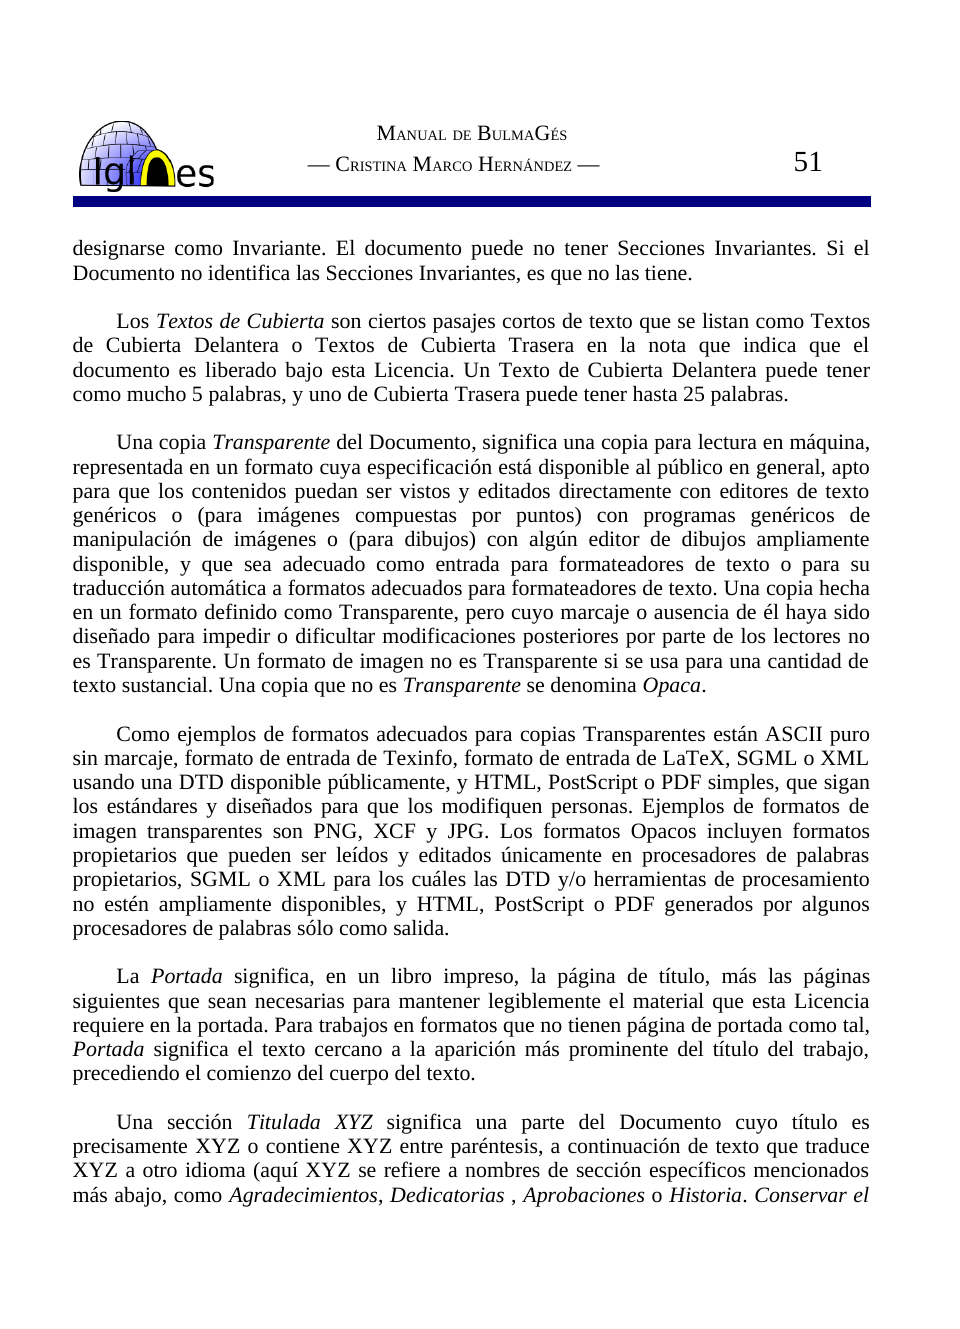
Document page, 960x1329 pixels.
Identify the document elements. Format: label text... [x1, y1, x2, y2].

text Como ejemplos de formatos adecuados para copias Transparentes están ASCII puro sin marcaje, formato de entrada de Texinfo, formato de entrada de LaTeX, SGML o XML usando una DTD disponible públicamente, y HTML, PostScript o PDF simples, que sigan los estándares y diseñados para que los modifiquen personas. Ejemplos de formatos de imagen transparentes son PNG, XCF y JPG. Los formatos Opacos incluyen formatos propietarios que pueden ser leídos y editados únicamente en procesadores de palabras propietarios, SGML o XML para los cuáles las DTD y/o herramientas de procesamiento no estén ampliamente disponibles, y HTML, PostScript o PDF generados por algunos procesadores de palabras sólo como salida. [72, 710, 871, 940]
text designarse como Invariante. El documento puede no tener Secciones Invariantes. Si el Documento no identifica las Secciones Invariantes, es que no las tiene. [72, 236, 871, 285]
text La Portada significa, en un libro impreso, la página de título, más las páginas siguientes que sean necesarias para mantener legiblemente el material que esta Licencia requiere en la portada. Para trabajos en formatos que no tienen página de portada como tal, Portada significa el texto cercano a la aparición más prominente del título del trabajo, precediendo el comienzo del cuerpo del texto. [72, 952, 871, 1086]
text Los Textos de Cubierta son ciertos pasajes cortos de texto que se listan como Textos de Cubierta Delantera o Textos de Cubierta Trasera en la nota que indica que el documento es liberado bajo esta Licencia. Un Texto de Cubierta Delantera puede tener como mucho 5 palabras, y uno de Cubierta Trasera puede tener hasta 25 palabras. [72, 297, 871, 406]
text Una copia Transparente del Documento, significa una copia para lectura en máquina, representada en un formato cuya especificación está disponible al público en general, apto para que los contenidos puedan ser vistos y editados directamente con editores de texto genéricos o (para imágenes compuestas por puntos) con programas genéricos de manipulación de imágenes o (para dibujos) con algún editor de dibujos ampliamente disponible, y que sea adecuado como entrada para formateadores de texto o para su traducción automática a formatos adecuados para formateadores de texto. Una copia hecha en un formato definido como Transparente, pero cuyo marcaje o ausencia de él haya sido diseñado para impedir o dificultar modificaciones posteriores por parte de los lectores no es Transparente. Un formato de imagen no es Transparente si se usa para una cantidad de texto sustancial. Una copia que no es Transparente se denomina Opaca. [72, 418, 871, 697]
text Una sección Titulada XYZ significa una parte del Documento cuyo título es precisamente XYZ o contiene XYZ entre paréntesis, a continuación de texto que traduce XYZ a otro idioma (aquí XYZ se refiere a nombres de sección específicos mencionados más abajo, como Agradecimientos, Dedicatorias , Aprobaciones o Historia. Conservar el [72, 1098, 871, 1207]
picture [79, 121, 214, 192]
